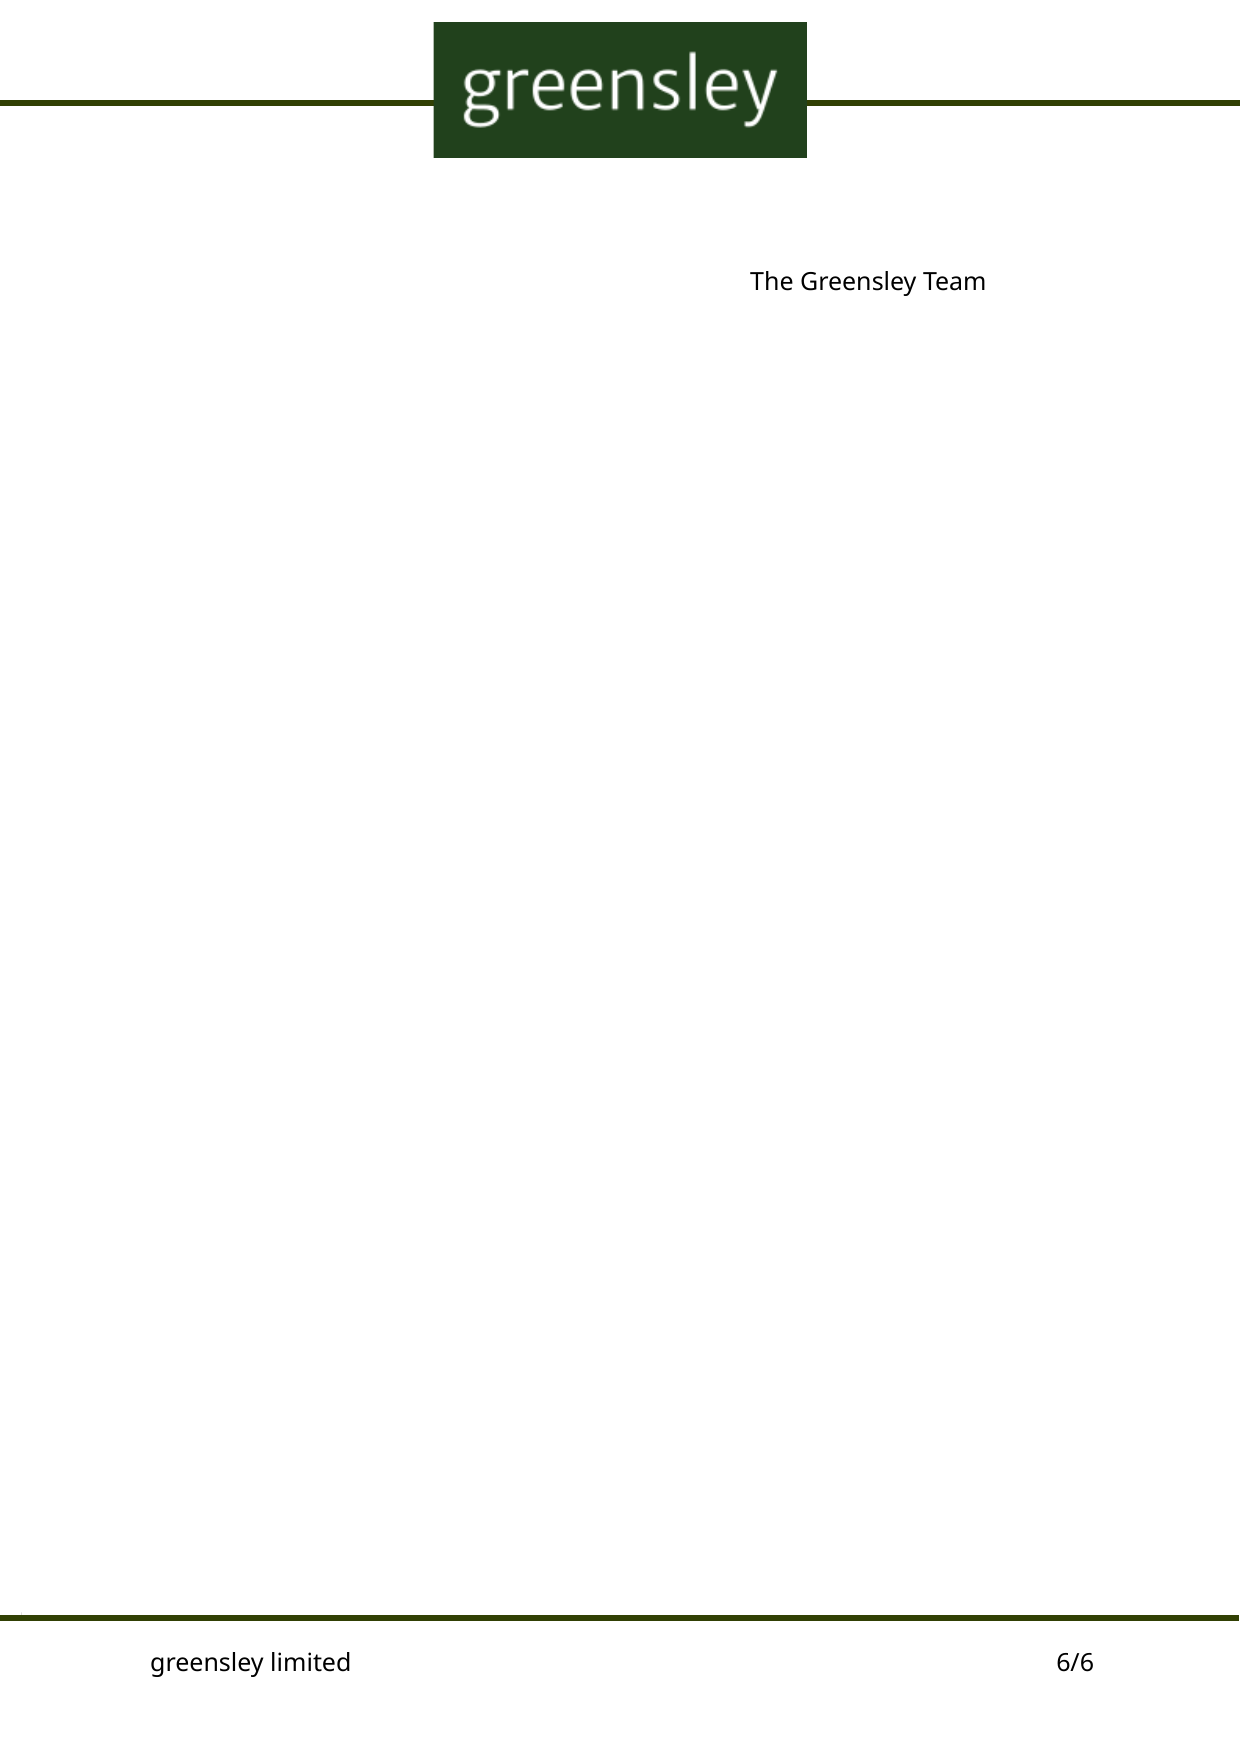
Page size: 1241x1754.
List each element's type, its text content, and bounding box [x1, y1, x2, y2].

text The Greensley Team [150, 263, 1090, 297]
picture [433, 22, 807, 158]
